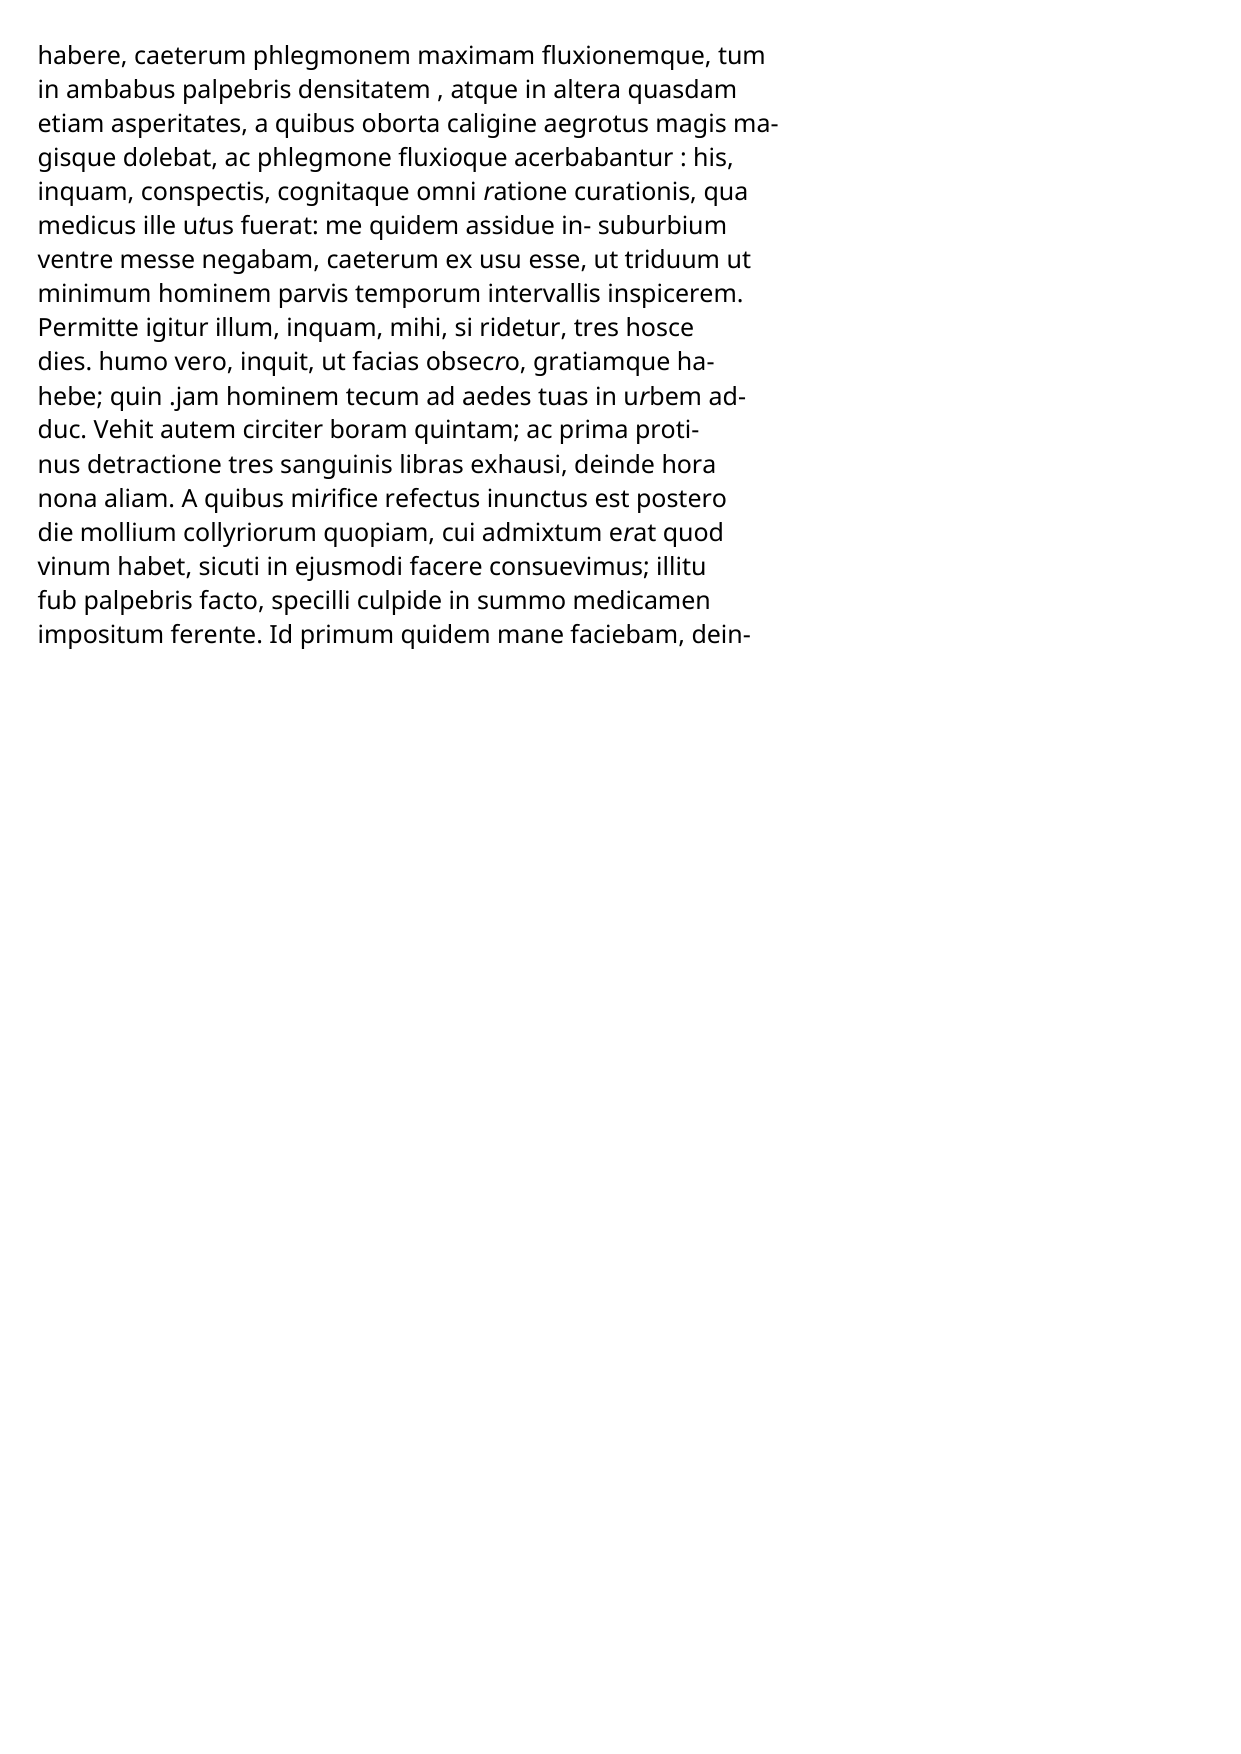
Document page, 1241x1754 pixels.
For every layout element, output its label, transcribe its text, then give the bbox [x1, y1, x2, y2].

text habere, caeterum phlegmonem maximam fluxionemque, tum in ambabus palpebris densitatem , atque in altera quasdam etiam asperitates, a quibus oborta caligine aegrotus magis ma- gisque dolebat, ac phlegmone fluxioque acerbabantur : his, inquam, conspectis, cognitaque omni ratione curationis, qua medicus ille utus fuerat: me quidem assidue in- suburbium ventre messe negabam, caeterum ex usu esse, ut triduum ut minimum hominem parvis temporum intervallis inspicerem. Permitte igitur illum, inquam, mihi, si ridetur, tres hosce dies. humo vero, inquit, ut facias obsecro, gratiamque ha- hebe; quin .jam hominem tecum ad aedes tuas in urbem ad- duc. Vehit autem circiter boram quintam; ac prima proti- nus detractione tres sanguinis libras exhausi, deinde hora nona aliam. A quibus mirifice refectus inunctus est postero die mollium collyriorum quopiam, cui admixtum erat quod vinum habet, sicuti in ejusmodi facere consuevimus; illitu fub palpebris facto, specilli culpide in summo medicamen impositum ferente. Id primum quidem mane faciebam, dein- [37, 37, 1203, 651]
